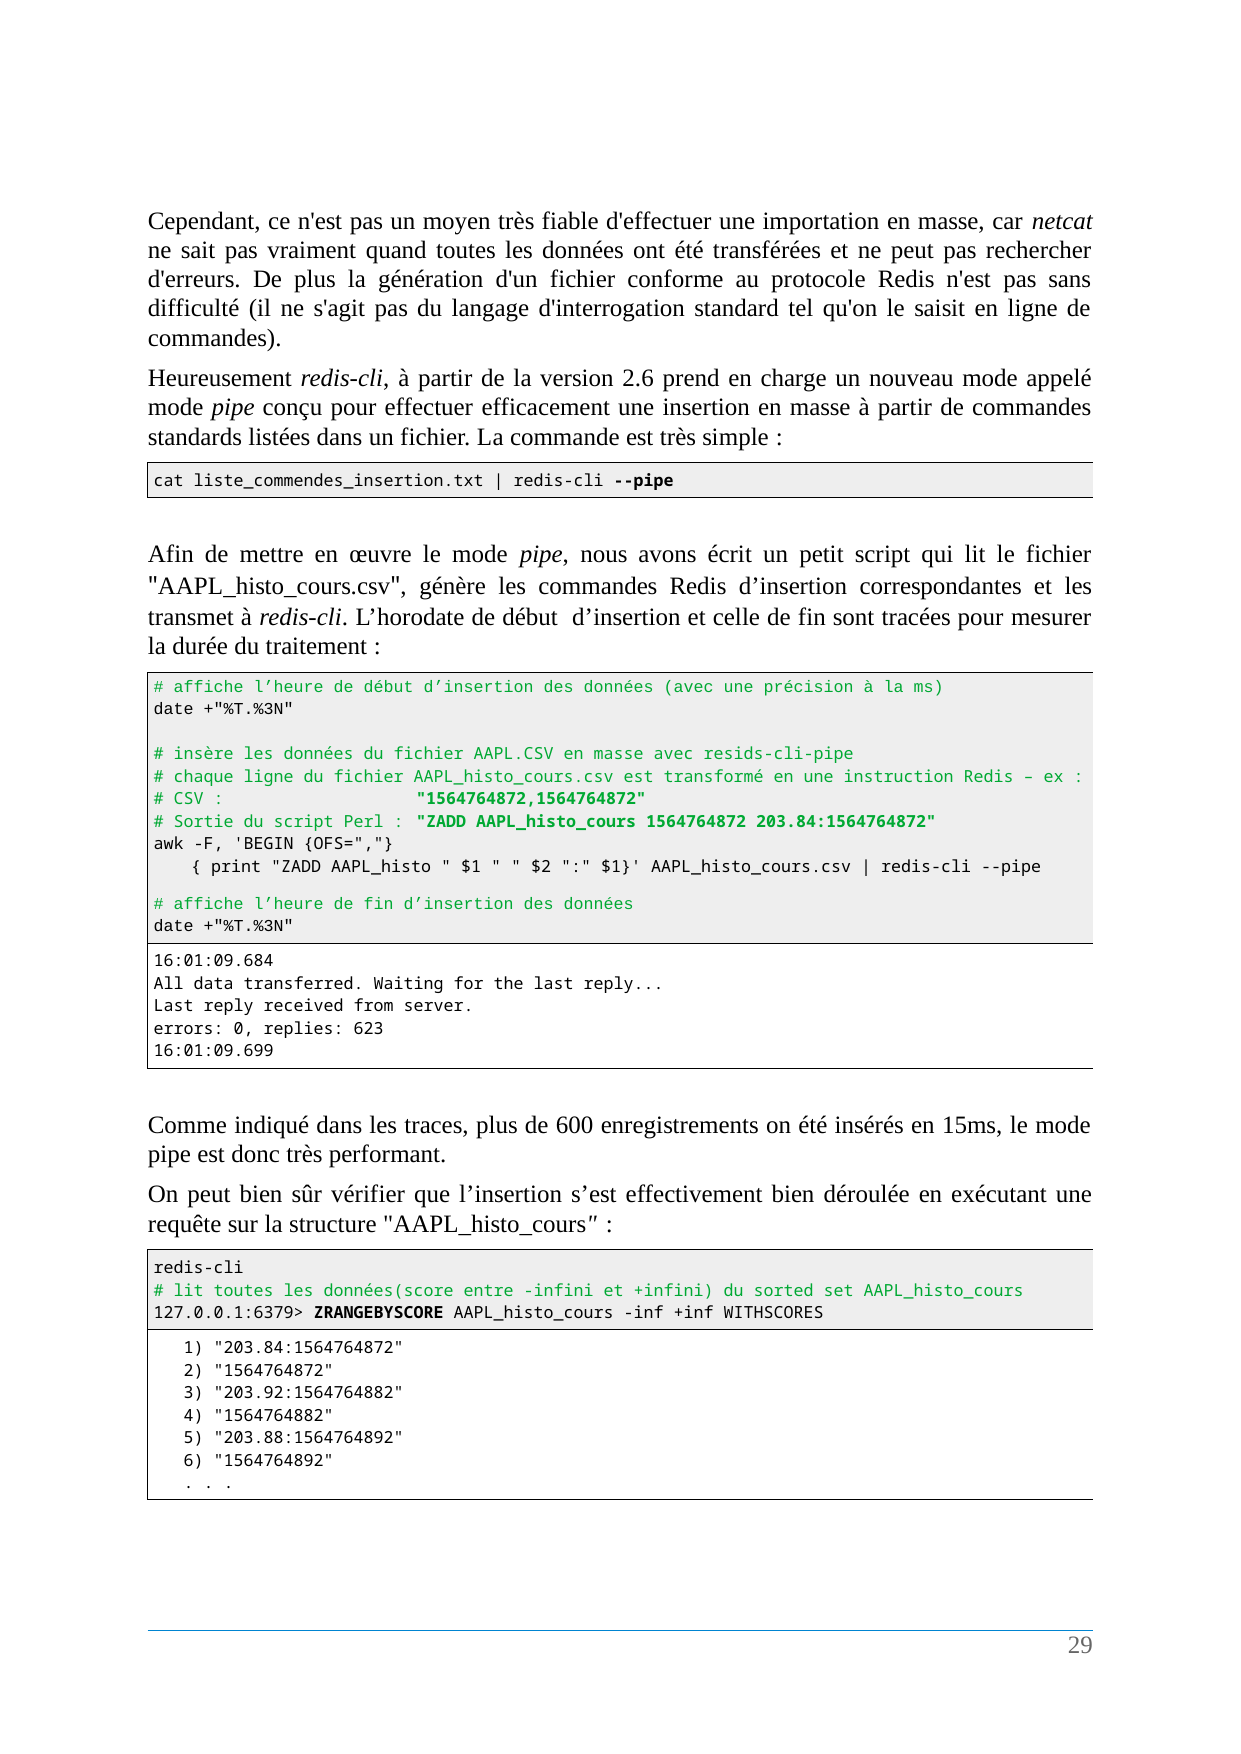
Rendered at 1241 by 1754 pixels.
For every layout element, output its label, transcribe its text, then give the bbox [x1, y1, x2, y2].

text Afin de mettre en œuvre le mode pipe, nous avons écrit un petit script qui lit le fichier "AAPL_histo_cours.csv", génère les commandes Redis d’insertion correspondantes et les transmet à redis-cli. L’horodate de début d’insertion et celle de fin sont tracées pour mesurer la durée du traitement : [148, 539, 1093, 660]
text On peut bien sûr vérifier que l’insertion s’est effectivement bien déroulée en exécutant une requête sur la structure "AAPL_histo_cours" : [148, 1179, 1093, 1237]
table_header redis-cli # lit toutes les données(score entre -infini et +infini) du sorted set AAPL_histo_cours 127.0.0.1:6379> ZRANGEBYSCORE AAPL_histo_cours -inf +inf WITHSCORES [148, 1250, 1093, 1329]
text Heureusement redis-cli, à partir de la version 2.6 prend en charge un nouveau mode appelé mode pipe conçu pour effectuer efficacement une insertion en masse à partir de commandes standards listées dans un fichier. La commande est très simple : [148, 363, 1093, 450]
table_header cat liste_commendes_insertion.txt | redis-cli --pipe [148, 463, 1093, 497]
table_header # affiche l’heure de début d’insertion des données (avec une précision à la ms) date +"%T.%3N" # insère les données du fichier AAPL.CSV en masse avec resids-cli-pipe # chaque ligne du fichier AAPL_histo_cours.csv est transformé en une instruction Redis – ex : # CSV : "1564764872,1564764872" # Sortie du script Perl : "ZADD AAPL_histo_cours 1564764872 203.84:1564764872" awk -F, 'BEGIN {OFS=","} { print "ZADD AAPL_histo " $1 " " $2 ":" $1}' AAPL_histo_cours.csv | redis-cli --pipe # affiche l’heure de fin d’insertion des données date +"%T.%3N" [148, 673, 1093, 943]
text Comme indiqué dans les traces, plus de 600 enregistrements on été insérés en 15ms, le mode pipe est donc très performant. [148, 1109, 1093, 1168]
table_cell 1) "203.84:1564764872" 2) "1564764872" 3) "203.92:1564764882" 4) "1564764882" 5) "203.88:1564764892" 6) "1564764892" . . . [148, 1330, 1093, 1499]
text Cependant, ce n'est pas un moyen très fiable d'effectuer une importation en masse, car netcat ne sait pas vraiment quand toutes les données ont été transférées et ne peut pas rechercher d'erreurs. De plus la génération d'un fichier conforme au protocole Redis n'est pas sans difficulté (il ne s'agit pas du langage d'interrogation standard tel qu'on le saisit en ligne de commandes). [148, 206, 1093, 351]
table_cell 16:01:09.684 All data transferred. Waiting for the last reply... Last reply received from server. errors: 0, replies: 623 16:01:09.699 [148, 944, 1093, 1068]
